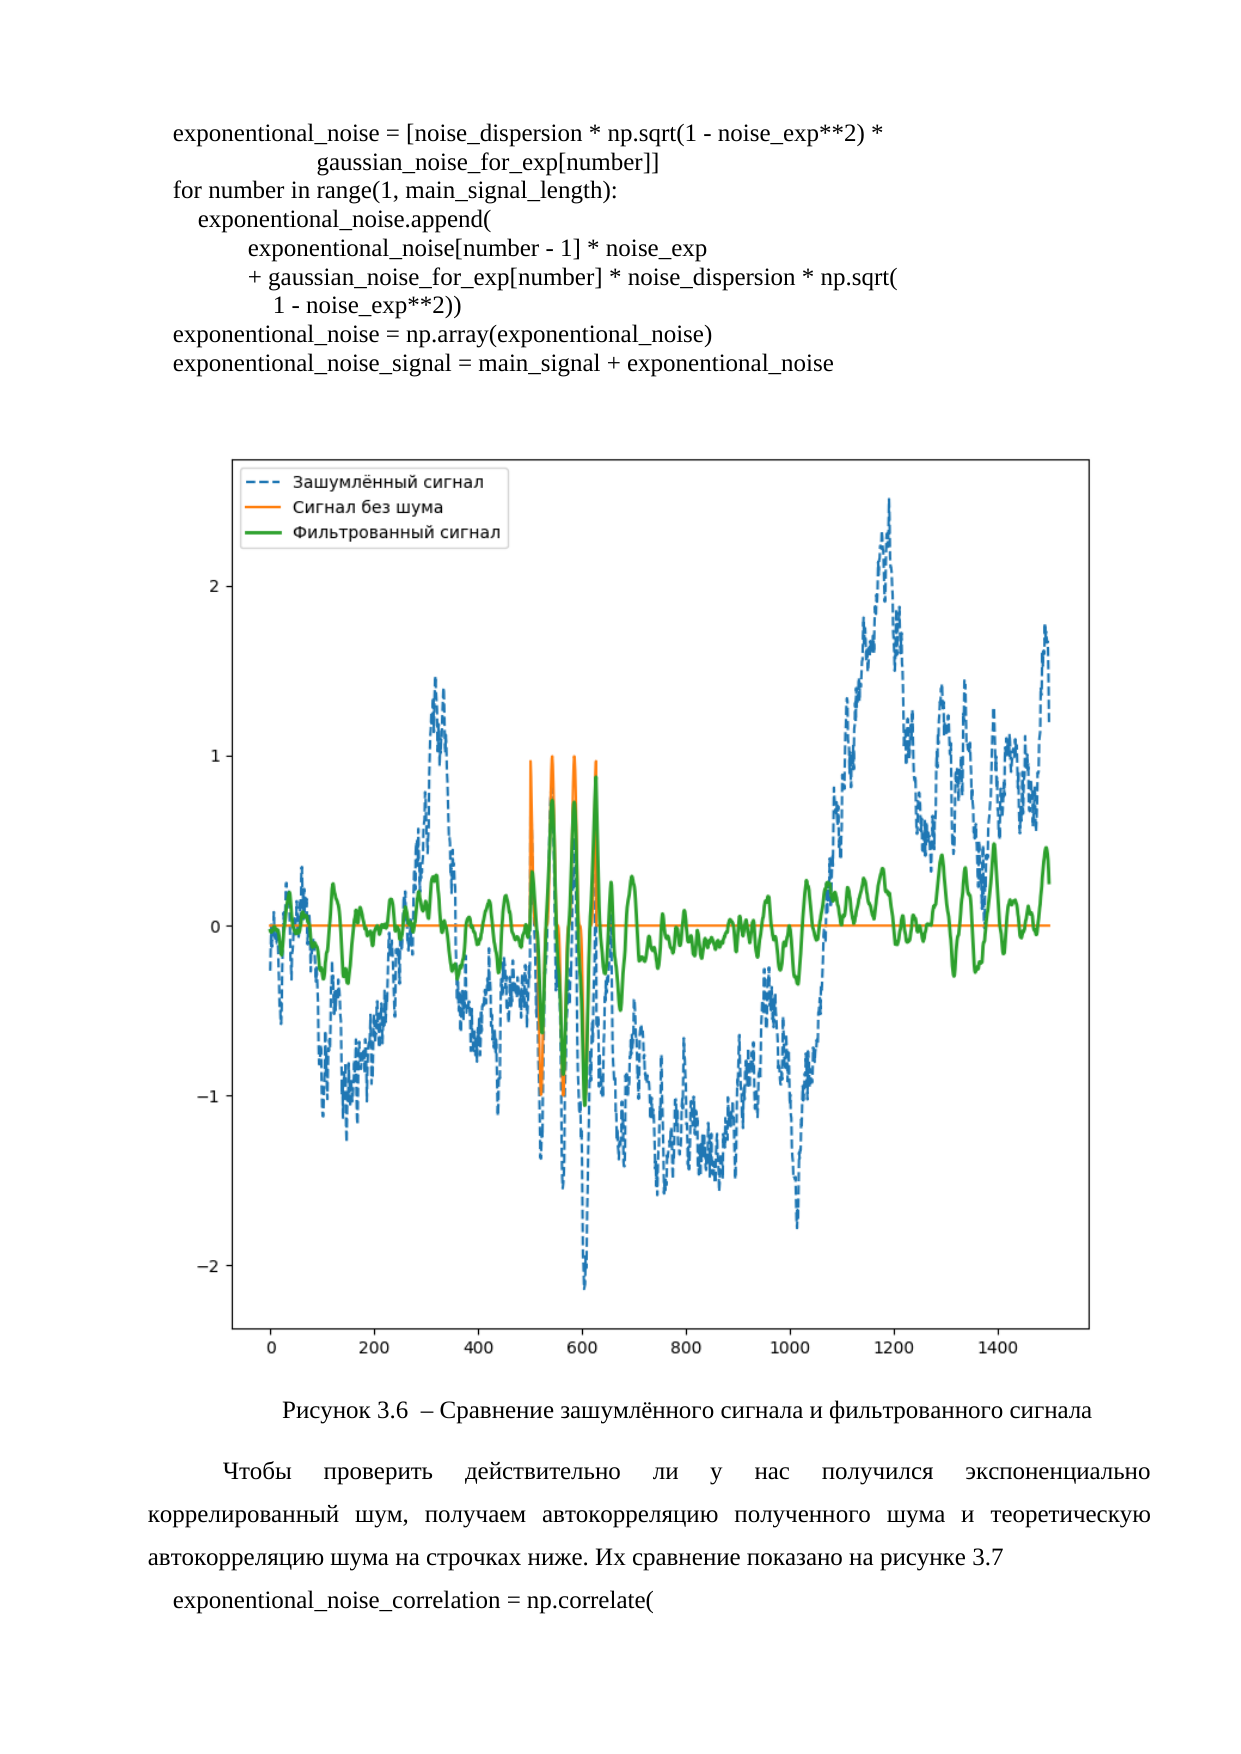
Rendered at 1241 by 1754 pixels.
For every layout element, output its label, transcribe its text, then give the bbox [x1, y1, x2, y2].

text exponentional_noise[number - 1] * noise_exp [148, 233, 1152, 262]
text exponentional_noise_signal = main_signal + exponentional_noise [148, 348, 1152, 377]
text exponentional_noise = np.array(exponentional_noise) [148, 319, 1152, 348]
picture [147, 391, 1152, 1381]
text Рисунок 3.6 – Сравнение зашумлённого сигнала и фильтрованного сигнала [148, 1381, 1152, 1424]
text exponentional_noise = [noise_dispersion * np.sqrt(1 - noise_exp**2) * [148, 118, 1152, 147]
text gaussian_noise_for_exp[number]] [148, 147, 1152, 176]
text for number in range(1, main_signal_length): [148, 176, 1152, 204]
text exponentional_noise_correlation = np.correlate( [148, 1585, 1152, 1614]
text exponentional_noise.append( [148, 204, 1152, 233]
text Чтобы проверить действительно ли у нас получился экспоненциально коррелированный шум, получаем автокорреляцию полученного шума и теоретическую автокорреляцию шума на строчках ниже. Их сравнение показано на рисунке 3.7 [148, 1456, 1152, 1571]
text + gaussian_noise_for_exp[number] * noise_dispersion * np.sqrt( [148, 262, 1152, 291]
text 1 - noise_exp**2)) [148, 291, 1152, 319]
